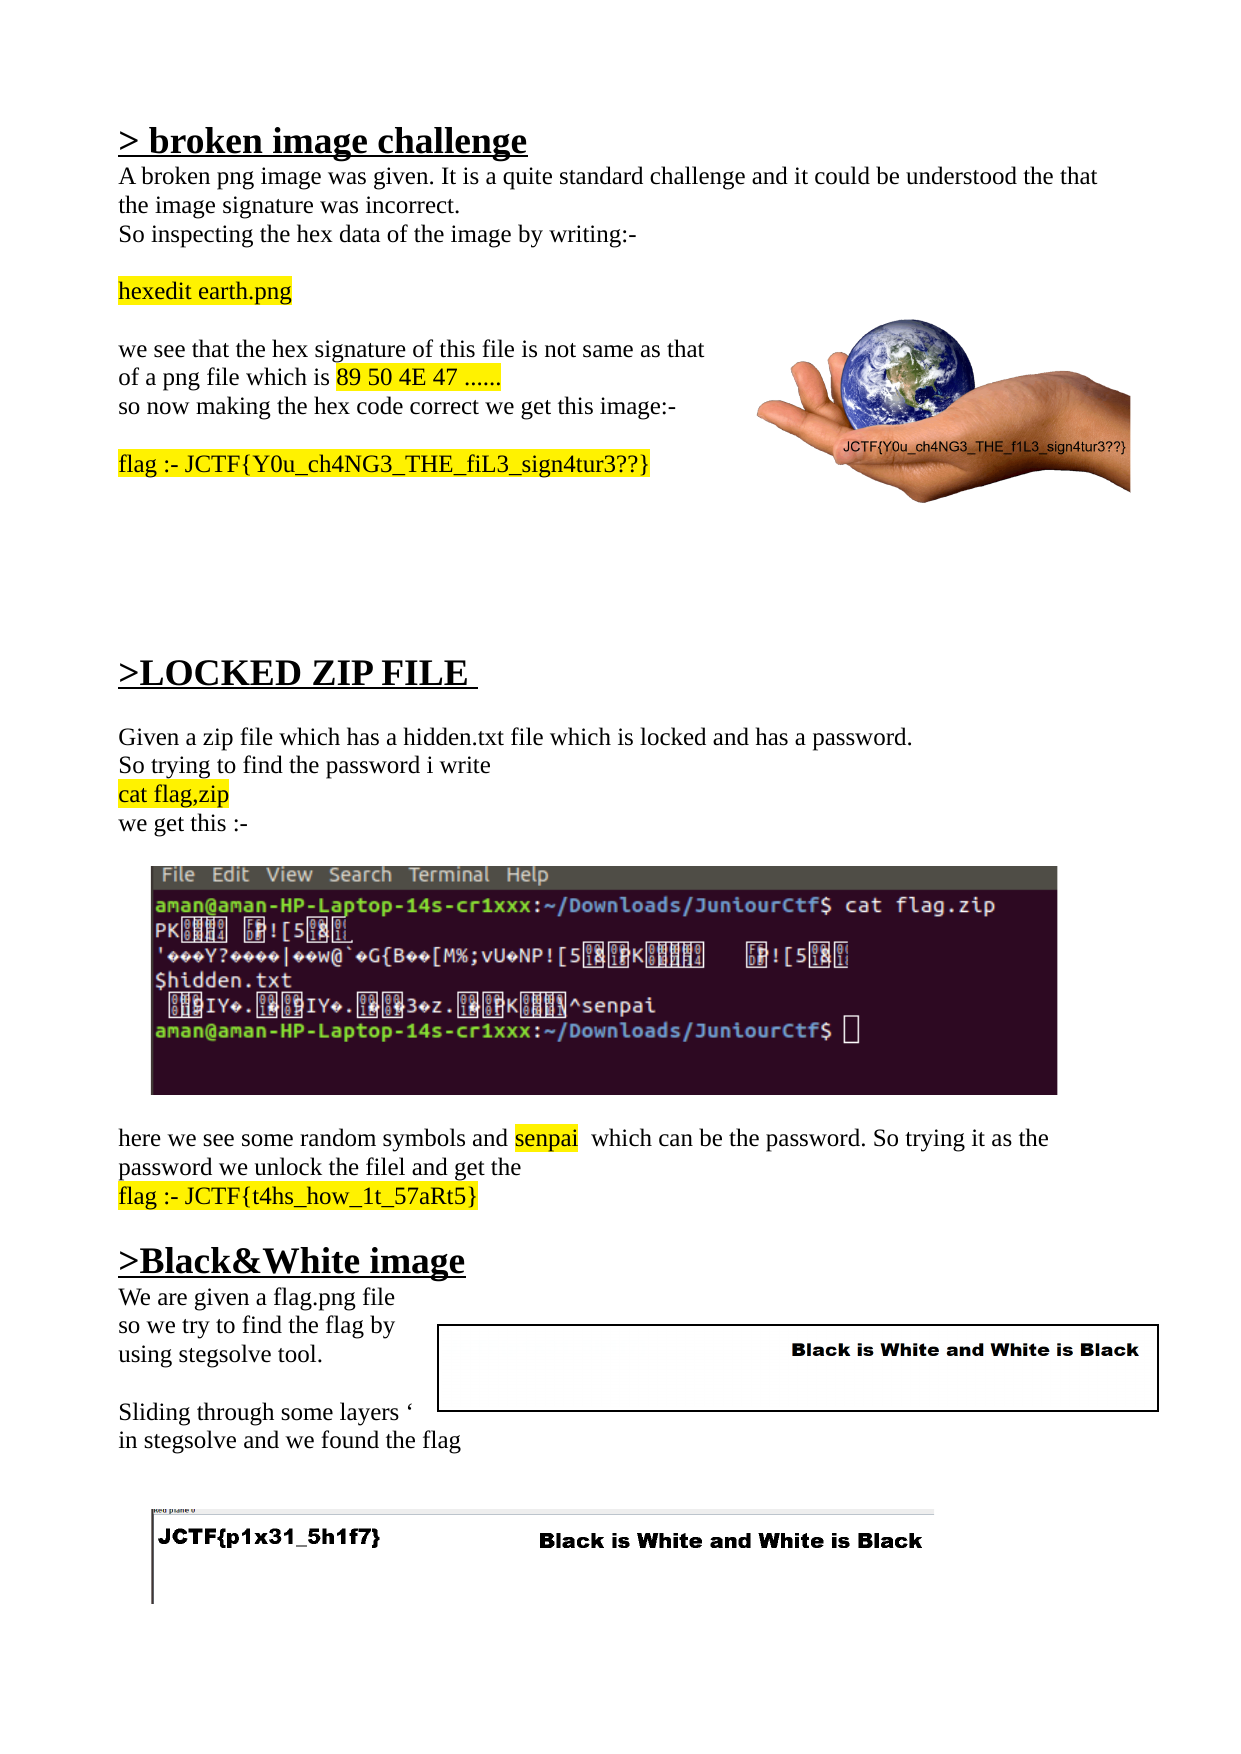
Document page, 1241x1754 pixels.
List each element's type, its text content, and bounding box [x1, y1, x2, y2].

text hexedit earth.png [118, 276, 728, 305]
text flag :- JCTF{Y0u_ch4NG3_THE_fiL3_sign4tur3??} [118, 449, 728, 477]
text >Black&White image [118, 1238, 1122, 1282]
text [439, 1326, 1157, 1410]
text so now making the hex code correct we get this image:- [118, 391, 728, 420]
text So trying to find the password i write [118, 751, 1122, 779]
text A broken png image was given. It is a quite standard challenge and it could be understood the that the image signature was incorrect. [118, 161, 1122, 219]
text here we see some random symbols and senpai which can be the password. So trying it as the password we unlock the filel and get the [118, 1123, 1122, 1181]
text we see that the hex signature of this file is not same as that of a png file which is 89 50 4E 47 ...... [118, 334, 728, 391]
text cat flag,zip [118, 779, 1122, 808]
text Sliding through some layers ‘ [118, 1397, 1122, 1425]
picture [728, 264, 1131, 542]
text > broken image challenge [118, 118, 1122, 161]
text We are given a flag.png file [118, 1282, 1122, 1310]
text flag :- JCTF{t4hs_how_1t_57aRt5} [118, 1181, 1122, 1210]
text so we try to find the flag by using stegsolve tool. [118, 1310, 1122, 1368]
text So inspecting the hex data of the image by writing:- [118, 219, 1122, 247]
picture [151, 1509, 935, 1530]
picture [442, 1328, 1154, 1407]
text Given a zip file which has a hidden.txt file which is locked and has a password. [118, 722, 1122, 751]
text >LOCKED ZIP FILE [118, 650, 1122, 693]
text we get this :- [118, 808, 1122, 837]
picture [150, 866, 229, 902]
text in stegsolve and we found the flag [118, 1425, 1122, 1454]
